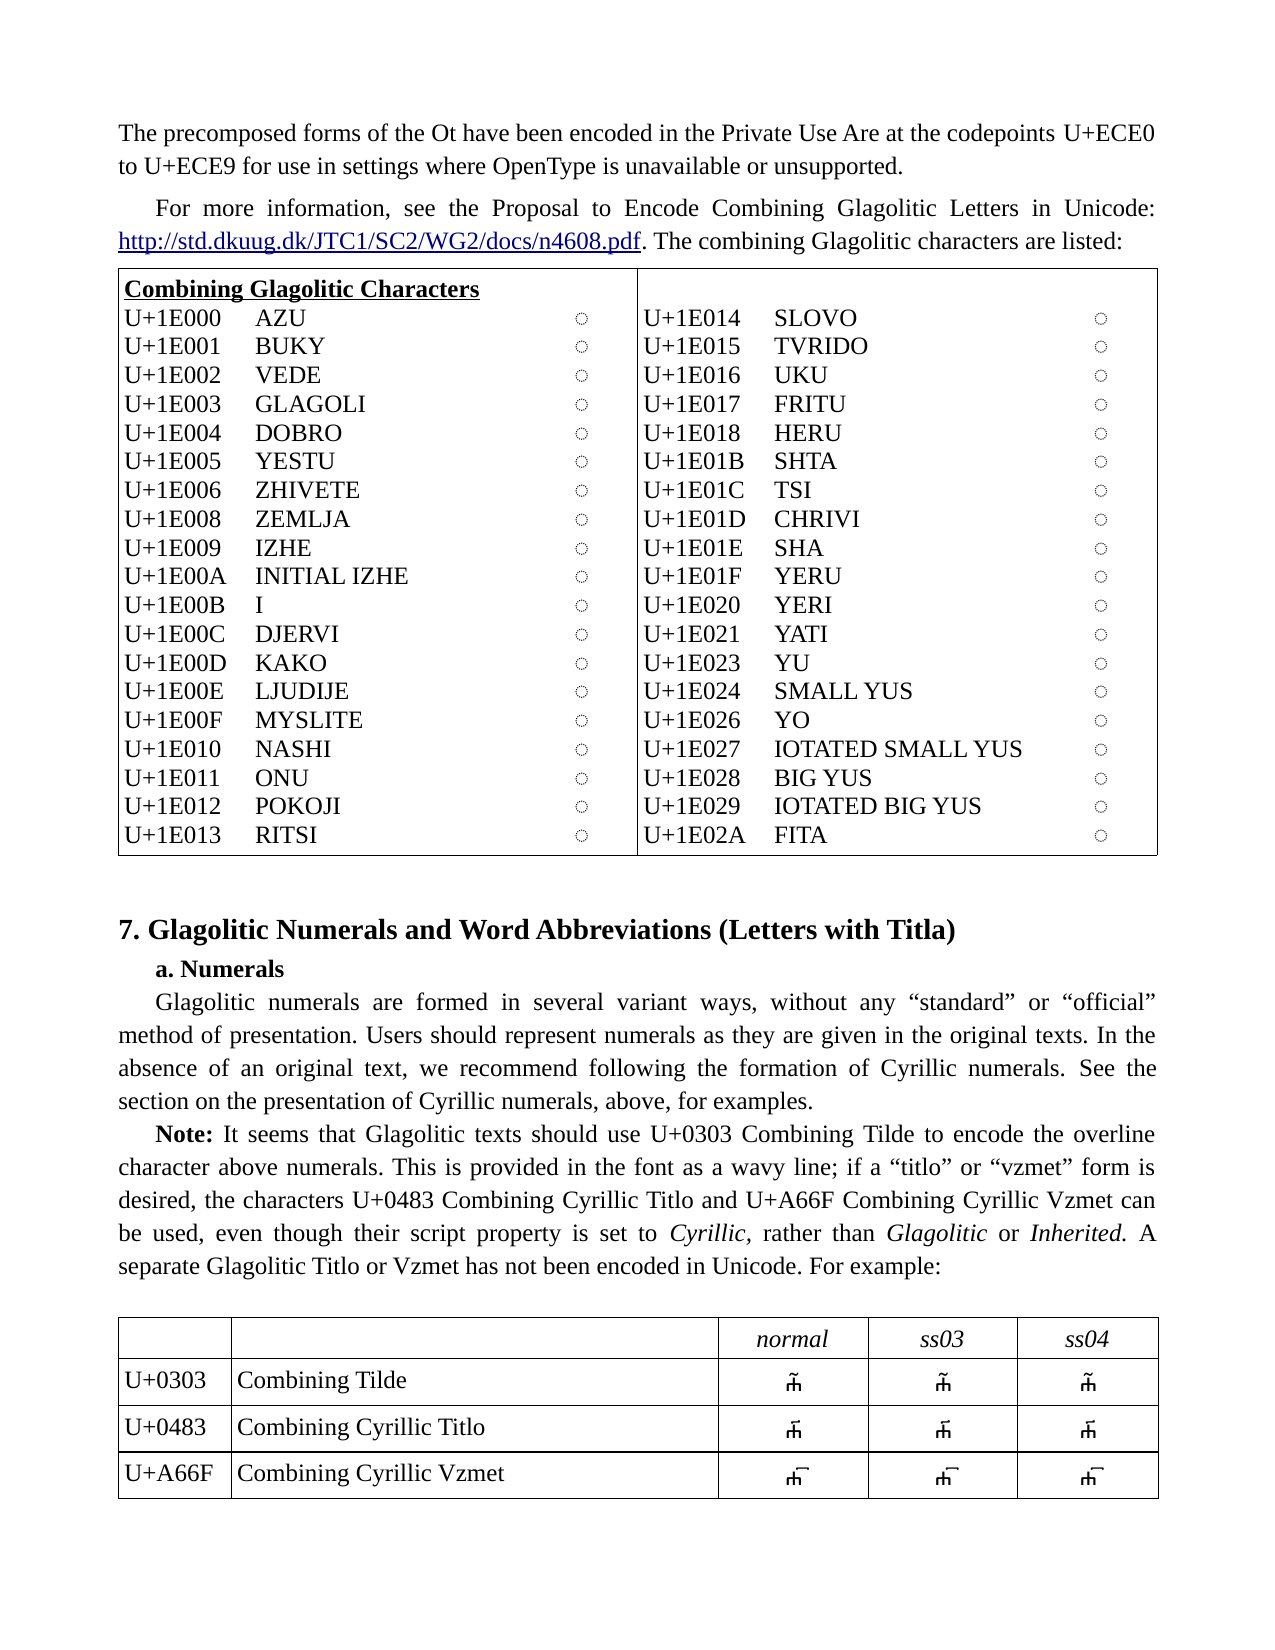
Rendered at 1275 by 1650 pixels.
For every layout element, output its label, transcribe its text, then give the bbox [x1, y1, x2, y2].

table_cell ⰰ꙯ [1018, 1453, 1158, 1498]
table_header normal [719, 1318, 868, 1358]
text For more information, see the Proposal to Encode Combining Glagolitic Letters in Unicode: http://std.dkuug.dk/JTC1/SC2/WG2/docs/n4608.pdf. The combining Glagolitic characters are listed: [118, 193, 1157, 255]
table_header U+1E014 SLOVO ◌𞀔 U+1E015 TVRIDO ◌𞀕 U+1E016 UKU ◌𞀖 U+1E017 FRITU ◌𞀗 U+1E018 HERU ◌𞀘 U+1E01B SHTA ◌𞀛 U+1E01C TSI ◌𞀜 U+1E01D CHRIVI ◌𞀝 U+1E01E SHA ◌𞀞 U+1E01F YERU ◌𞀟 U+1E020 YERI ◌𞀠 U+1E021 YATI ◌𞀡 U+1E023 YU ◌𞀣 U+1E024 SMALL YUS ◌𞀤 U+1E026 YO ◌𞀦 U+1E027 IOTATED SMALL YUS ◌𞀧 U+1E028 BIG YUS ◌𞀨 U+1E029 IOTATED BIG YUS ◌𞀩 U+1E02A FITA ◌𞀪 [638, 269, 1157, 855]
table_header [232, 1318, 718, 1358]
table_cell ⰰ҃ [1018, 1406, 1158, 1451]
table_header ss04 [1018, 1318, 1158, 1358]
table_cell ⰰ̃ [719, 1359, 868, 1405]
table_cell Combining Cyrillic Vzmet [232, 1453, 718, 1498]
text Note: It seems that Glagolitic texts should use U+0303 Combining Tilde to encode the overline character above numerals. This is provided in the font as a wavy line; if a “titlo” or “vzmet” form is desired, the characters U+0483 Combining Cyrillic Titlo and U+A66F Combining Cyrillic Vzmet can be used, even though their script property is set to Cyrillic, rather than Glagolitic or Inherited. A separate Glagolitic Titlo or Vzmet has not been encoded in Unicode. For example: [118, 1119, 1157, 1280]
table_cell ⰰ̃ [1018, 1359, 1158, 1405]
table_cell ⰰ҃ [869, 1406, 1017, 1451]
table_header Combining Glagolitic Characters U+1E000 AZU ◌𞀀 U+1E001 BUKY ◌𞀁 U+1E002 VEDE ◌𞀂 U+1E003 GLAGOLI ◌𞀃 U+1E004 DOBRO ◌𞀄 U+1E005 YESTU ◌𞀅 U+1E006 ZHIVETE ◌𞀆 U+1E008 ZEMLJA ◌𞀈 U+1E009 IZHE ◌𞀉 U+1E00A INITIAL IZHE ◌𞀊 U+1E00B I ◌𞀋 U+1E00C DJERVI ◌𞀌 U+1E00D KAKO ◌𞀍 U+1E00E LJUDIJE ◌𞀎 U+1E00F MYSLITE ◌𞀏 U+1E010 NASHI ◌𞀐 U+1E011 ONU ◌𞀑 U+1E012 POKOJI ◌𞀒 U+1E013 RITSI ◌𞀓 [119, 269, 637, 855]
text a. Numerals [118, 954, 1157, 983]
text The precomposed forms of the Ot have been encoded in the Private Use Are at the codepoints U+ECE0 to U+ECE9 for use in settings where OpenType is unavailable or unsupported. [118, 118, 1157, 180]
text Glagolitic numerals are formed in several variant ways, without any “standard” or “official” method of presentation. Users should represent numerals as they are given in the original texts. In the absence of an original text, we recommend following the formation of Cyrillic numerals. See the section on the presentation of Cyrillic numerals, above, for examples. [118, 987, 1157, 1115]
table_header [119, 1318, 231, 1358]
table_header ss03 [869, 1318, 1017, 1358]
table_cell ⰰ҃ [719, 1406, 868, 1451]
table_cell ⰰ꙯ [869, 1453, 1017, 1498]
table_cell Combining Cyrillic Titlo [232, 1406, 718, 1451]
table_cell U+0303 [119, 1359, 231, 1405]
text 7. Glagolitic Numerals and Word Abbreviations (Letters with Titla) [118, 912, 1157, 946]
table_cell ⰰ̃ [869, 1359, 1017, 1405]
table_cell U+0483 [119, 1406, 231, 1451]
table_cell U+A66F [119, 1453, 231, 1498]
table_cell ⰰ꙯ [719, 1453, 868, 1498]
table_cell Combining Tilde [232, 1359, 718, 1405]
